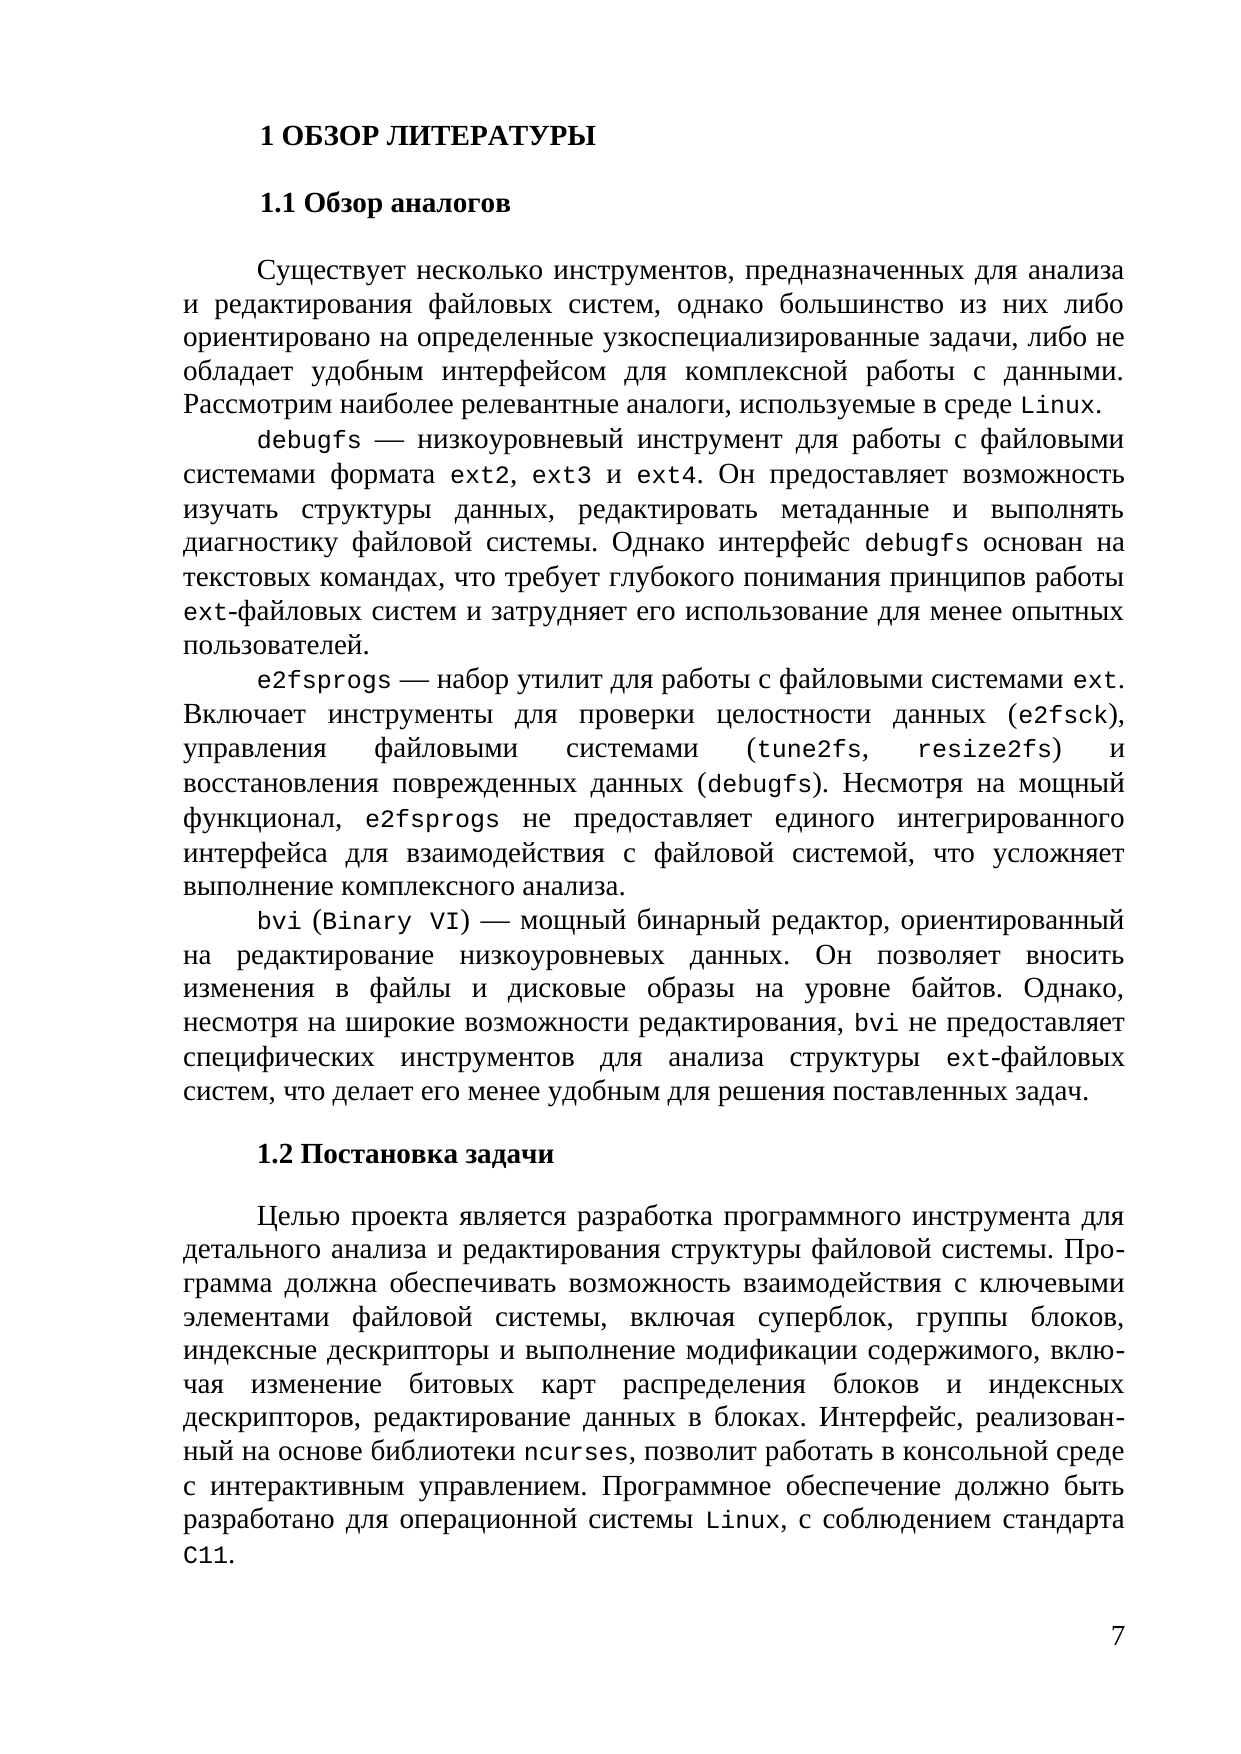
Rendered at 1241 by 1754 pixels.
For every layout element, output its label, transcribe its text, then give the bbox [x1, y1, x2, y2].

title 1.1 Обзор аналогов [259, 185, 1125, 219]
title e2fsprogs — набор утилит для работы с файловыми системами ext. Включает инструменты для проверки целостности данных (e2fsck), управ­ления файловыми системами (tune2fs, resize2fs) и восстановления поврежденных данных (debugfs). Несмотря на мощный функционал, e2fsprogs не предоставляет единого интегрированного интерфейса для взаимодействия с файловой системой, что усложняет выполнение ком­плексного анализа. [183, 661, 1125, 902]
title 1 обзор ЛИТЕРАТУРЫ [259, 118, 1125, 152]
title debugfs — низкоуровневый инструмент для работы с файловыми си­стемами формата ext2, ext3 и ext4. Он предоставляет возможность изу­чать структуры данных, редактировать метаданные и выполнять диагно­стику файловой системы. Однако интерфейс debugfs основан на тек­стовых командах, что требует глубокого понимания принципов работы ext-файловых систем и затрудняет его использование для менее опытных пользователей. [183, 421, 1125, 661]
title Существует несколько инструментов, предназначенных для анализа и редактирования файловых систем, однако большинство из них либо ориен­тировано на определенные узкоспециализированные задачи, либо не обла­дает удобным интерфейсом для комплексной работы с данными. Рассмот­рим наиболее релевантные аналоги, используемые в среде Linux. [183, 252, 1125, 421]
title Целью проекта является разработка программного инструмента для детального анализа и редактирования структуры файловой системы. Про­грамма должна обеспечивать возможность взаимодействия с ключевыми элементами файловой системы, включая суперблок, группы блоков, индекс­ные дескрипторы и выполнение модификации содержимого, вклю­чая изменение битовых карт распределения блоков и индексных дескриптор­ов, редактирование данных в блоках. Интерфейс, реализован­ный на ос­нове библиотеки ncurses, позволит работать в консольной среде с интерак­тивным управлением. Программное обеспечение должно быть раз­работано для операционной системы Linux, с соблюдением стандарта C11. [183, 1198, 1125, 1571]
title 1.2 Постановка задачи [183, 1136, 1125, 1169]
title bvi (Binary VI) — мощный бинарный редактор, ориентированный на редактирование низкоуровневых данных. Он позволяет вносить изменения в файлы и дисковые образы на уровне байтов. Однако, несмотря на широкие возможности редактирования, bvi не предоставляет специфических ин­струментов для анализа структуры ext-файловых систем, что делает его ме­нее удобным для решения поставленных задач. [183, 902, 1125, 1107]
